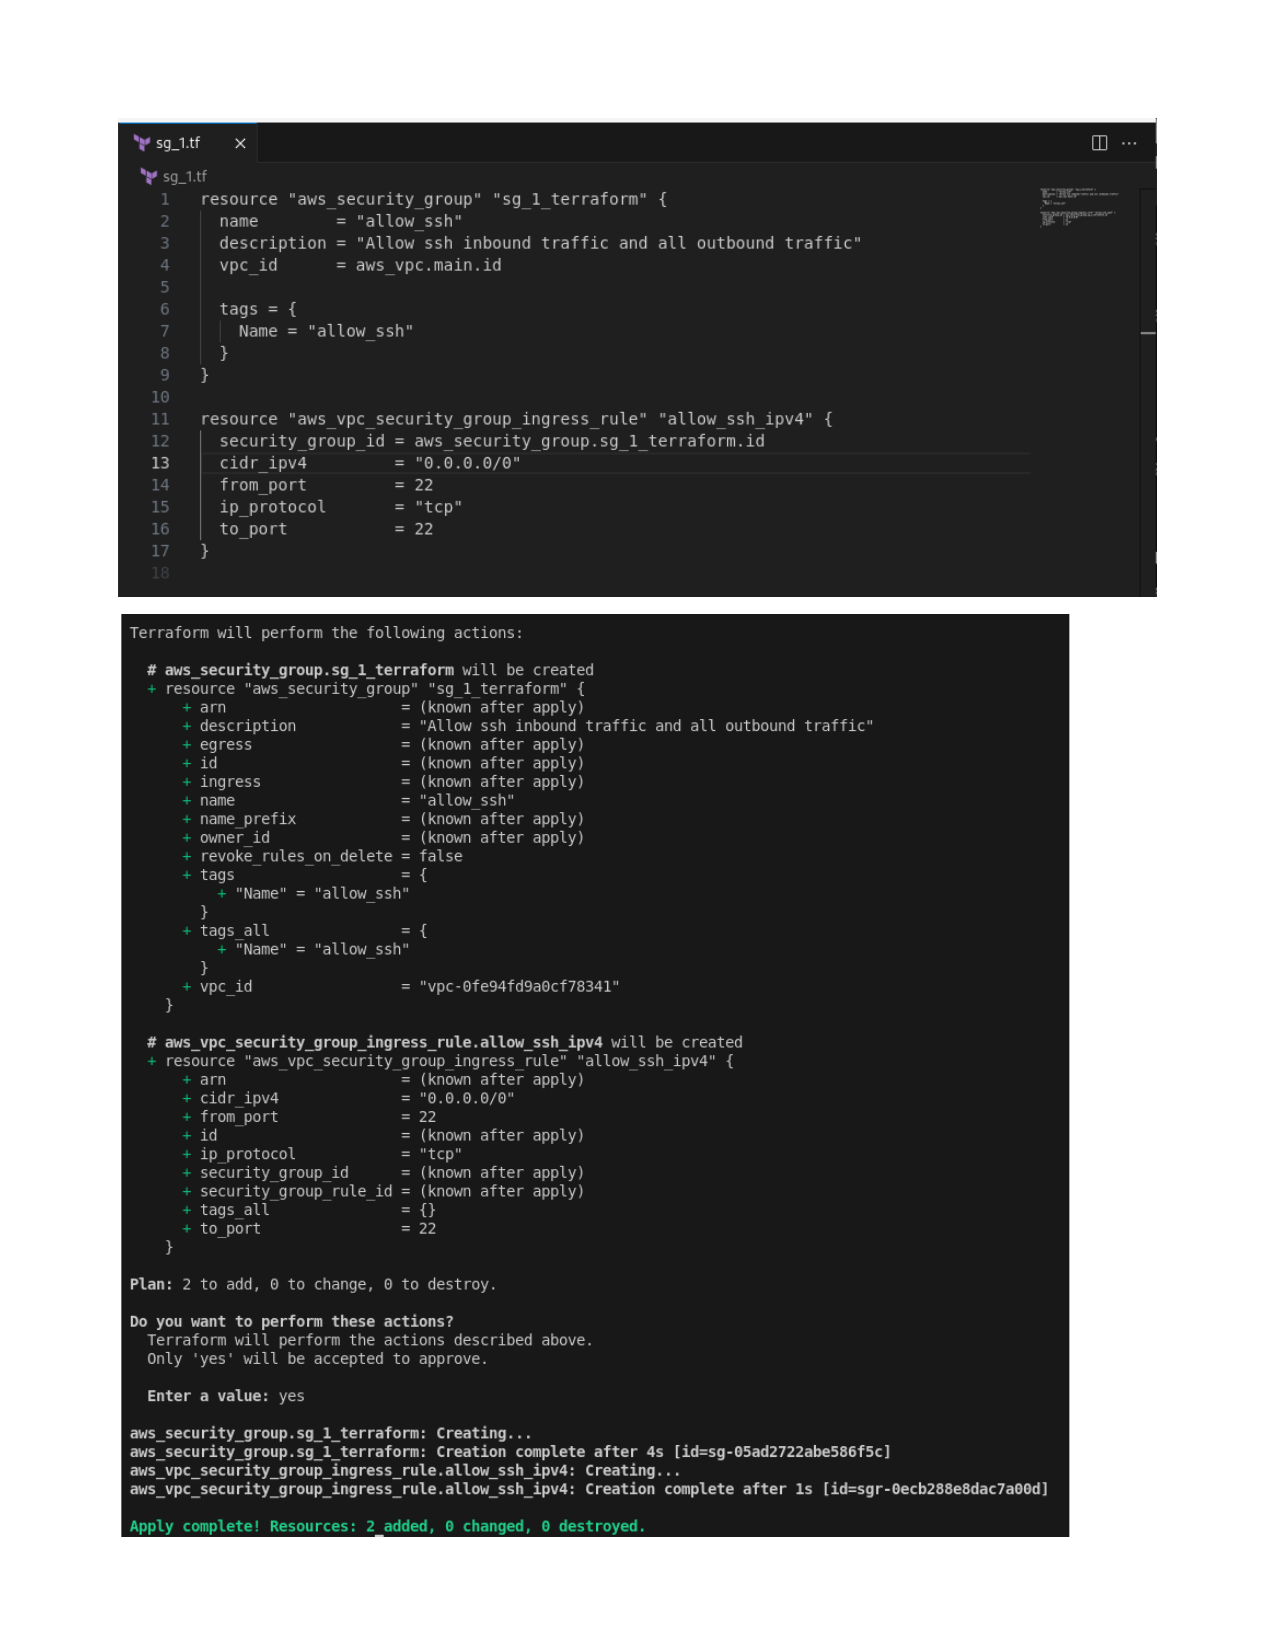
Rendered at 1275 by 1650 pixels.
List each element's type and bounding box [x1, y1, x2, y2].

picture [118, 118, 1157, 597]
picture [121, 614, 1070, 1537]
